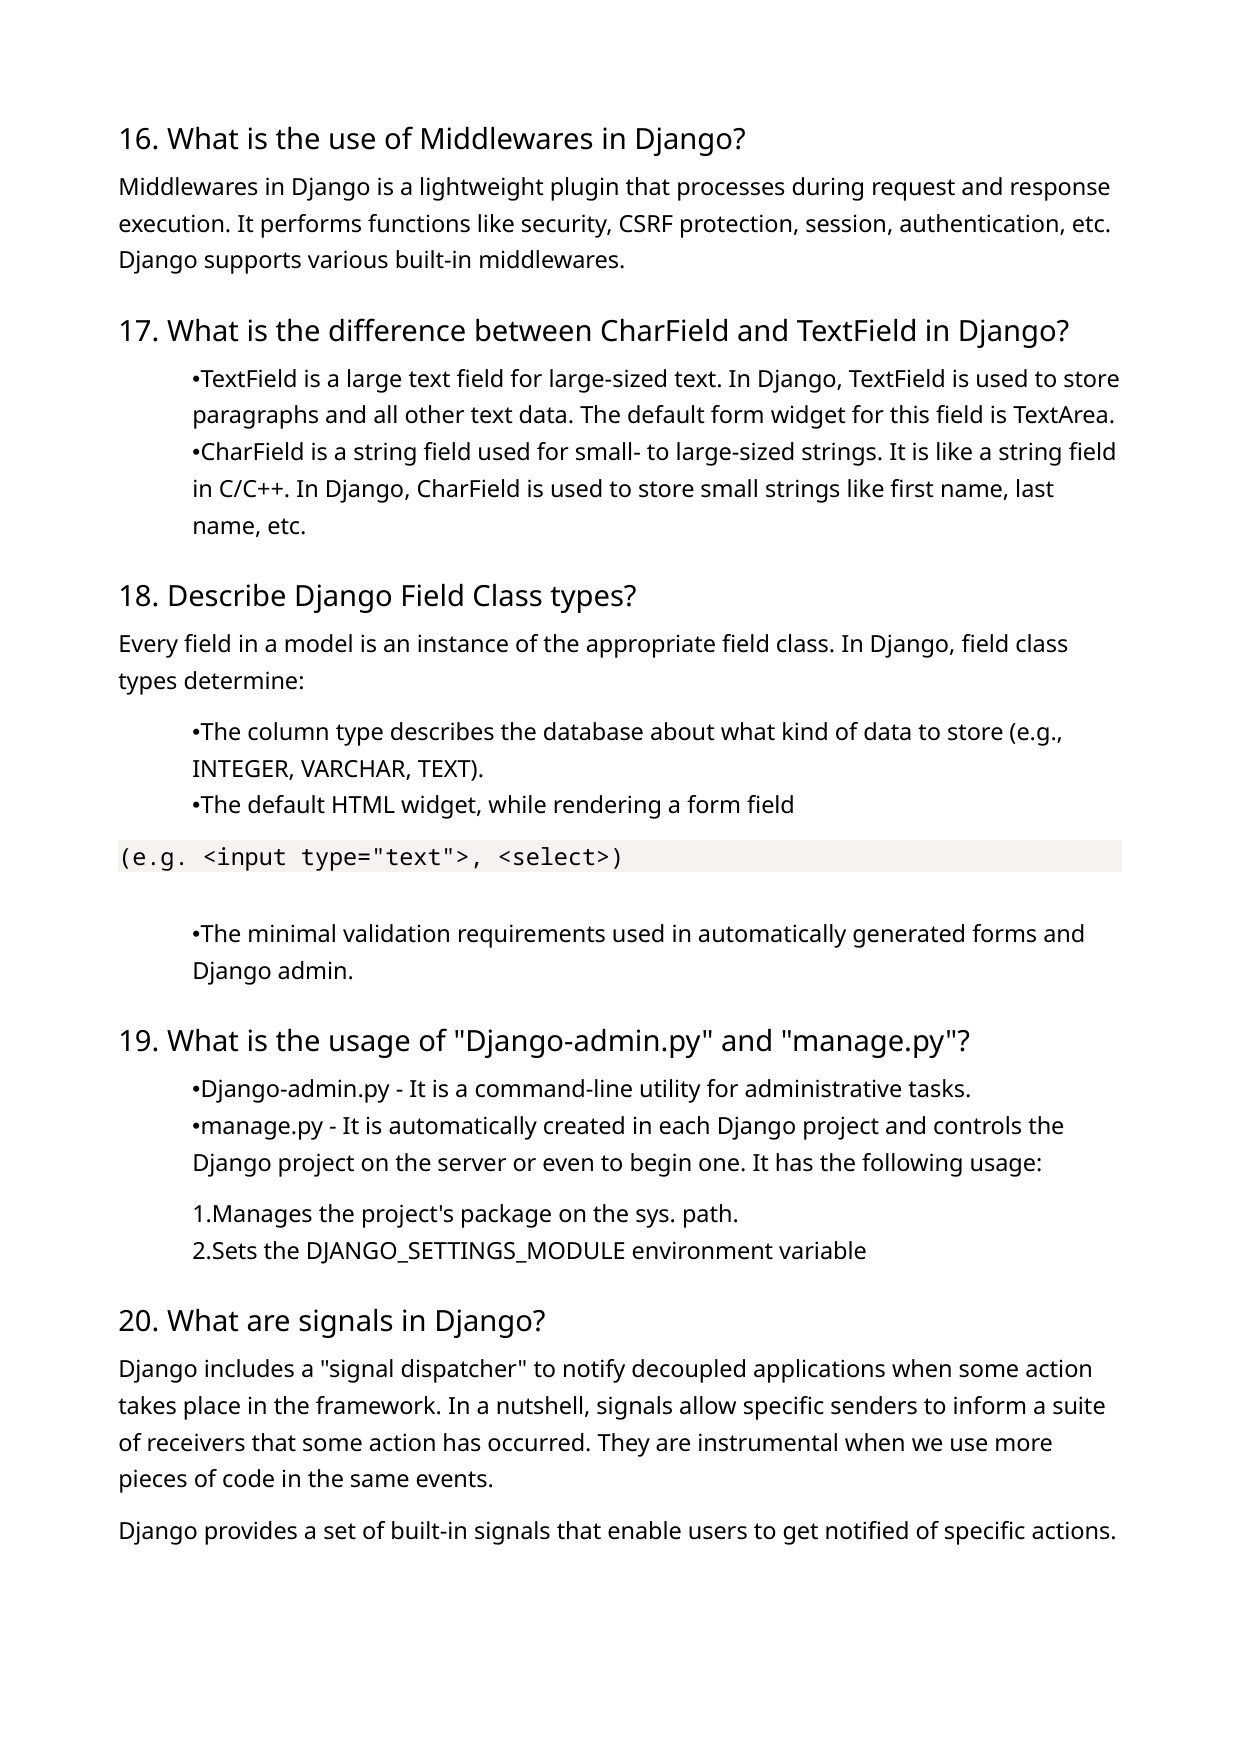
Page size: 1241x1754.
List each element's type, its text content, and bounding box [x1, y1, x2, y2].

list The minimal validation requirements used in automatically generated forms and Django admin. [118, 918, 1122, 986]
list Manages the project's package on the sys. path. [118, 1197, 1122, 1229]
list The column type describes the database about what kind of data to store (e.g., INTEGER, VARCHAR, TEXT). [118, 715, 1122, 784]
text Django includes a "signal dispatcher" to notify decoupled applications when some action takes place in the framework. In a nutshell, signals allow specific senders to inform a suite of receivers that some action has occurred. They are instrumental when we use more pieces of code in the same events. [118, 1352, 1122, 1494]
text (e.g. <input type="text">, <select>) [118, 840, 1122, 872]
subtitle 16. What is the use of Middlewares in Django? [118, 118, 1122, 158]
list Sets the DJANGO_SETTINGS_MODULE environment variable [118, 1234, 1122, 1266]
text Django provides a set of built-in signals that enable users to get notified of specific actions. [118, 1514, 1122, 1546]
list The default HTML widget, while rendering a form field [118, 789, 1122, 821]
subtitle 17. What is the difference between CharField and TextField in Django? [118, 310, 1122, 349]
list TextField is a large text field for large-sized text. In Django, TextField is used to store paragraphs and all other text data. The default form widget for this field is TextArea. [118, 362, 1122, 431]
text Every field in a model is an instance of the appropriate field class. In Django, field class types determine: [118, 627, 1122, 696]
list CharField is a string field used for small- to large-sized strings. It is like a string field in C/C++. In Django, CharField is used to store small strings like first name, last name, etc. [118, 436, 1122, 541]
subtitle 20. What are signals in Django? [118, 1300, 1122, 1340]
subtitle 19. What is the usage of "Django-admin.py" and "manage.py"? [118, 1020, 1122, 1060]
subtitle 18. Describe Django Field Class types? [118, 575, 1122, 615]
text Middlewares in Django is a lightweight plugin that processes during request and response execution. It performs functions like security, CSRF protection, session, authentication, etc. Django supports various built-in middlewares. [118, 170, 1122, 276]
list Django-admin.py - It is a command-line utility for administrative tasks. [118, 1072, 1122, 1104]
list manage.py - It is automatically created in each Django project and controls the Django project on the server or even to begin one. It has the following usage: [118, 1109, 1122, 1178]
